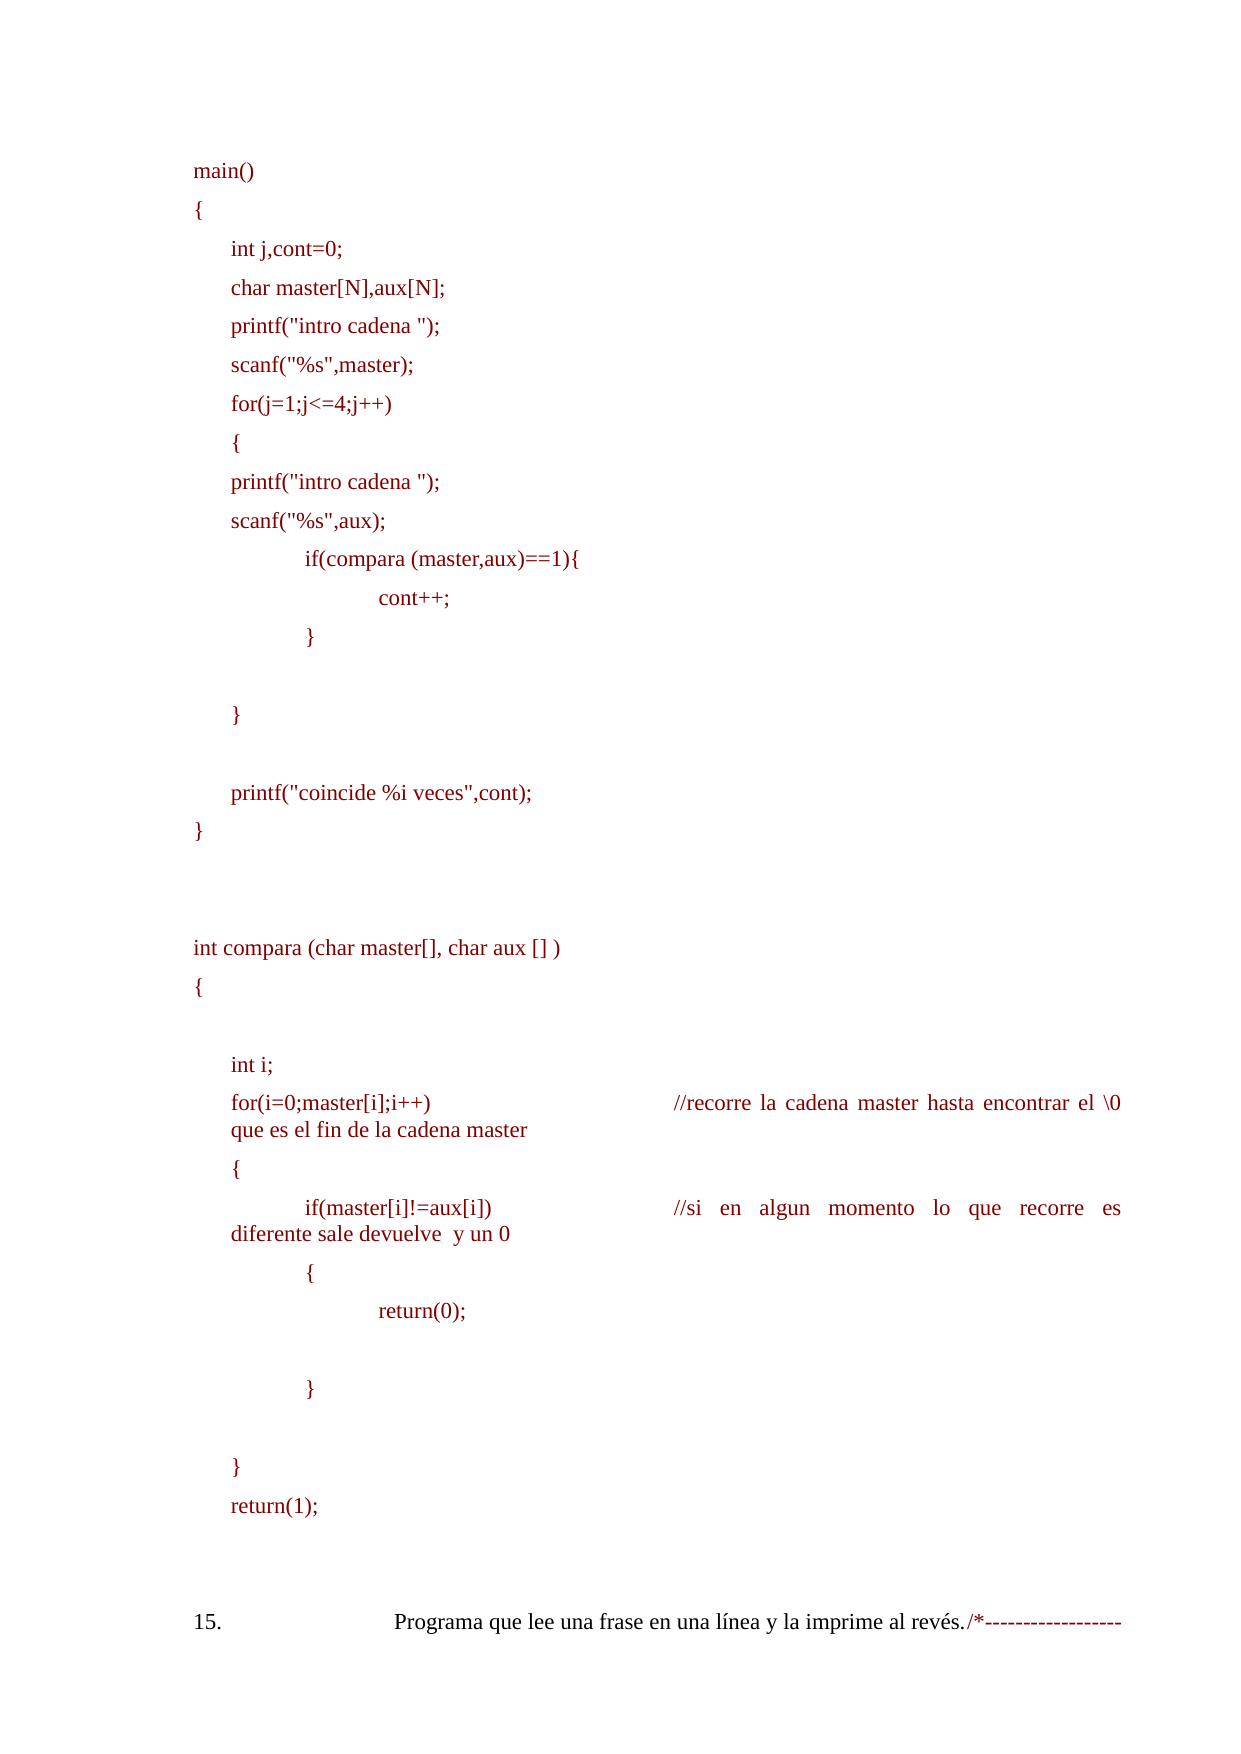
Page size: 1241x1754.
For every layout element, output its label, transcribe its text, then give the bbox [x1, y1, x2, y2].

text } [193, 623, 1122, 649]
text int compara (char master[], char aux [] ) [193, 934, 1122, 960]
text char master[N],aux[N]; [193, 273, 1122, 300]
text scanf("%s",aux); [193, 507, 1122, 533]
text { [193, 429, 1122, 455]
text cont++; [193, 584, 1122, 611]
text int j,cont=0; [193, 235, 1122, 261]
text } [193, 817, 1122, 844]
text for(j=1;j<=4;j++) [193, 390, 1122, 416]
text { [193, 196, 1122, 222]
text if(compara (master,aux)==1){ [193, 546, 1122, 572]
text } [193, 701, 1122, 727]
text } [193, 1375, 1122, 1402]
text return(1); [193, 1492, 1122, 1518]
text for(i=0;master[i];i++) //recorre la cadena master hasta encontrar el \0 que es el fin de la cadena master [193, 1089, 1122, 1142]
text main() [193, 157, 1122, 183]
text { [193, 973, 1122, 999]
text if(master[i]!=aux[i]) //si en algun momento lo que recorre es diferente sale devuelve y un 0 [193, 1193, 1122, 1246]
text scanf("%s",master); [193, 351, 1122, 378]
text return(0); [193, 1298, 1122, 1324]
text } [193, 1453, 1122, 1479]
text printf("intro cadena "); [193, 468, 1122, 494]
text { [193, 1259, 1122, 1285]
text { [193, 1155, 1122, 1181]
list Programa que lee una frase en una línea y la imprime al revés./*------------------ [193, 1608, 1122, 1635]
text printf("coincide %i veces",cont); [193, 779, 1122, 805]
text printf("intro cadena "); [193, 312, 1122, 339]
text int i; [193, 1051, 1122, 1077]
